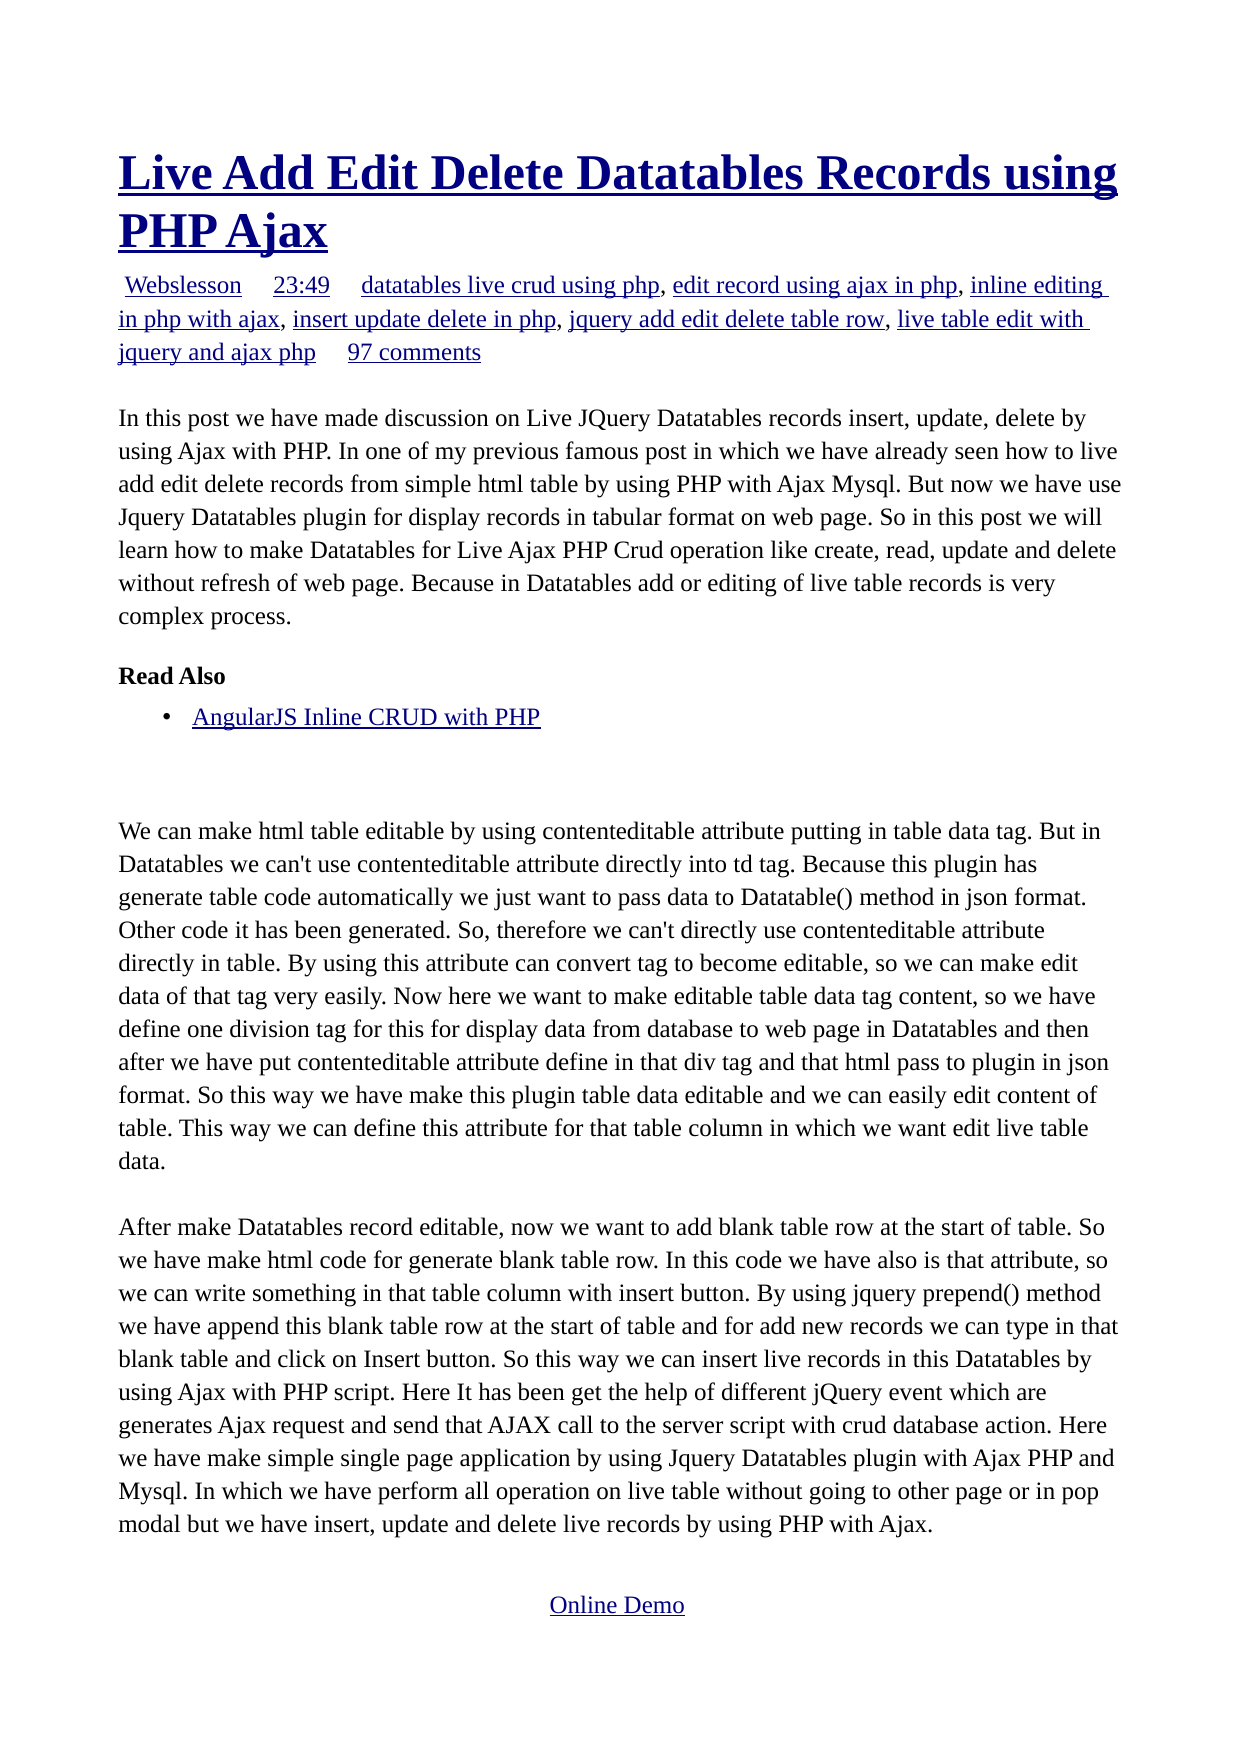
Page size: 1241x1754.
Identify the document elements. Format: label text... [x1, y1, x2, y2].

text Online Demo [118, 1590, 1122, 1619]
list AngularJS Inline CRUD with PHP [162, 702, 1122, 731]
text In this post we have made discussion on Live JQuery Datatables records insert, update, delete by using Ajax with PHP. In one of my previous famous post in which we have already seen how to live add edit delete records from simple html table by using PHP with Ajax Mysql. But now we have use Jquery Datatables plugin for display records in tabular format on web page. So in this post we will learn how to make Datatables for Live Ajax PHP Crud operation like create, read, update and delete without refresh of web page. Because in Datatables add or editing of live table records is very complex process. [118, 370, 1122, 629]
text Webslesson 23:49 datatables live crud using php, edit record using ajax in php, inline editing in php with ajax, insert update delete in php, jquery add edit delete table row, live table edit with jquery and ajax php 97 comments [118, 271, 1122, 365]
text We can make html table editable by using contenteditable attribute putting in table data tag. But in Datatables we can't use contenteditable attribute directly into td tag. Because this plugin has generate table code automatically we just want to pass data to Datatable() method in json format. Other code it has been generated. So, therefore we can't directly use contenteditable attribute directly in table. By using this attribute can convert tag to become editable, so we can make edit data of that tag very easily. Now here we want to make editable table data tag content, so we have define one division tag for this for display data from database to web page in Datatables and then after we have put contenteditable attribute define in that div tag and that html pass to plugin in json format. So this way we have make this plugin table data editable and we can easily edit content of table. This way we can define this attribute for that table column in which we want edit live table data. After make Datatables record editable, now we want to add blank table row at the start of table. So we have make html code for generate blank table row. In this code we have also is that attribute, so we can write something in that table column with insert button. By using jquery prepend() method we have append this blank table row at the start of table and for add new records we can type in that blank table and click on Insert button. So this way we can insert live records in this Datatables by using Ajax with PHP script. Here It has been get the help of different jQuery event which are generates Ajax request and send that AJAX call to the server script with crud database action. Here we have make simple single page application by using Jquery Datatables plugin with Ajax PHP and Mysql. In which we have perform all operation on live table without going to other page or in pop modal but we have insert, update and delete live records by using PHP with Ajax. [118, 750, 1122, 1571]
subtitle Live Add Edit Delete Datatables Records using PHP Ajax [118, 143, 1122, 258]
subtitle Read Also [118, 661, 1122, 690]
